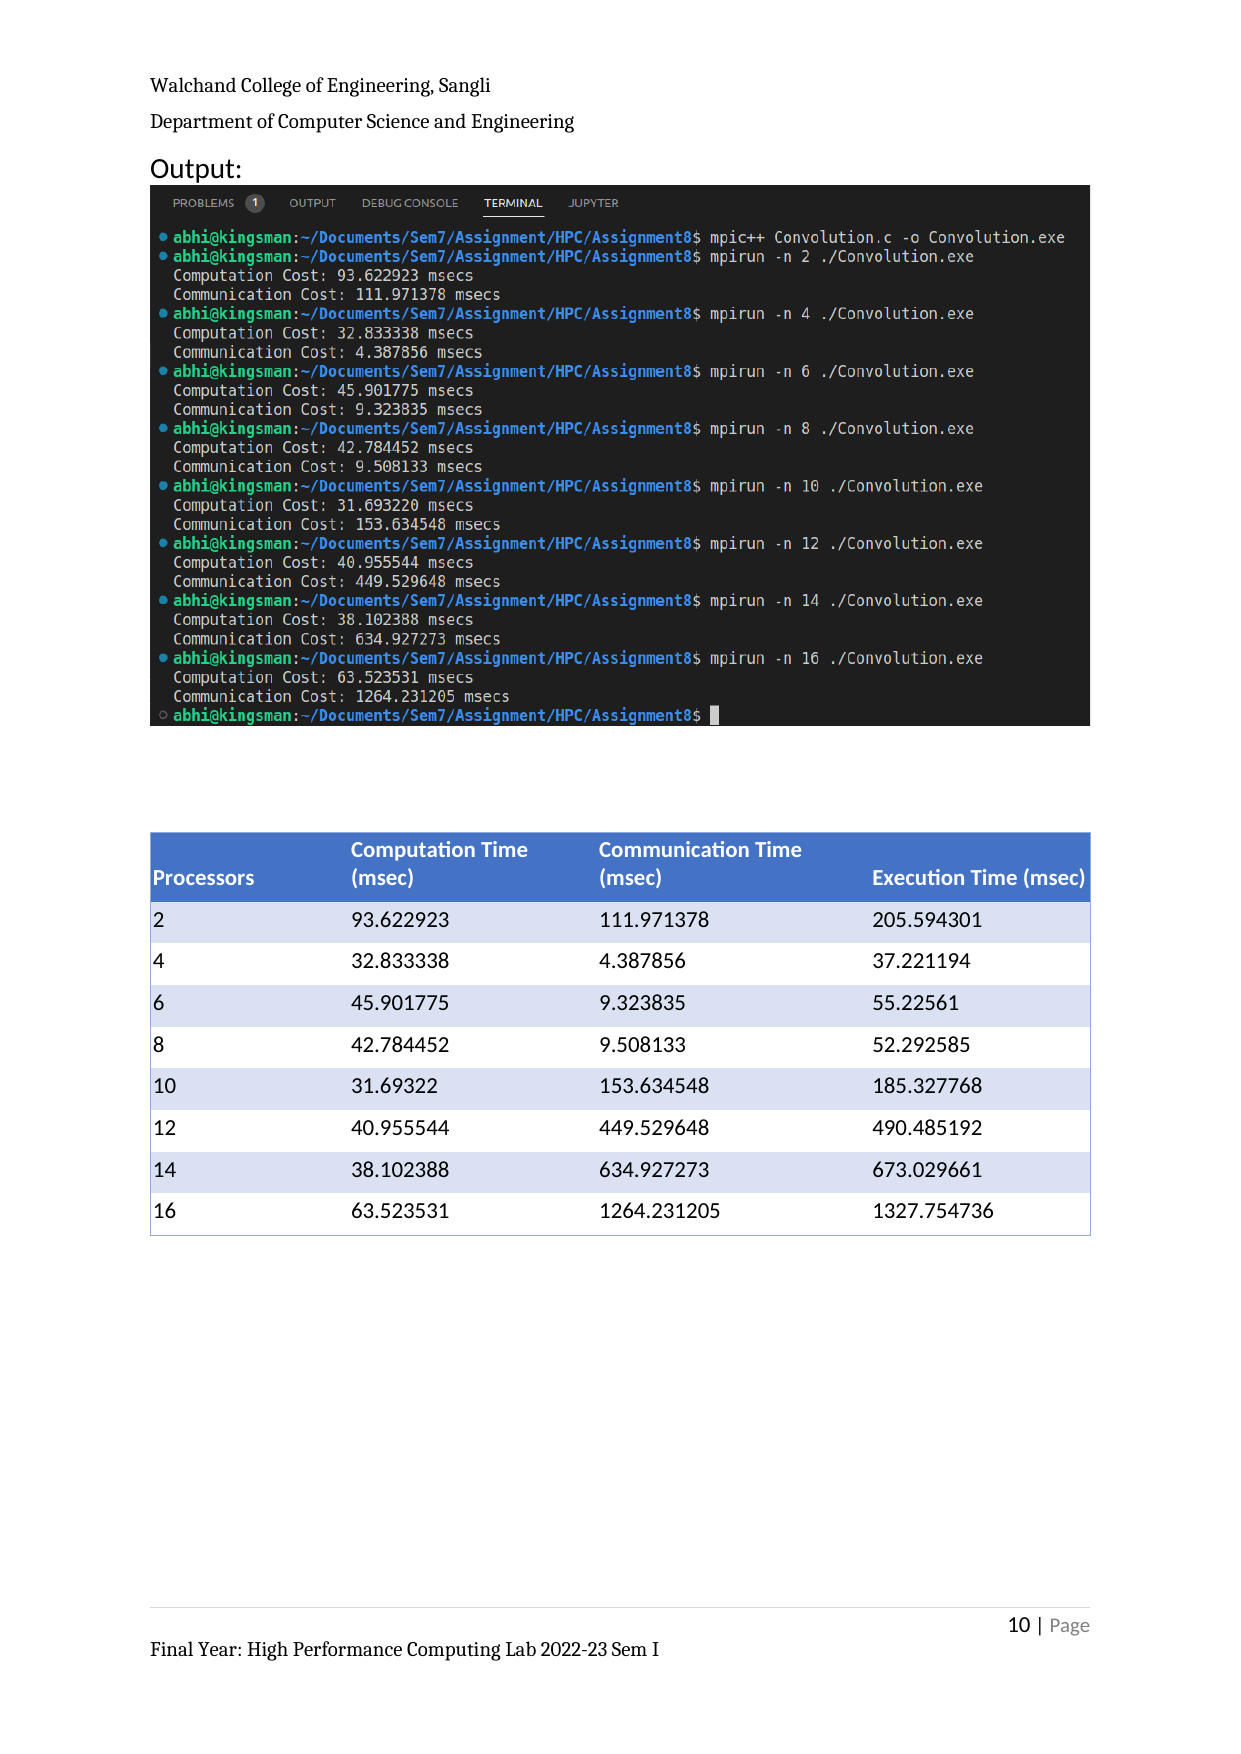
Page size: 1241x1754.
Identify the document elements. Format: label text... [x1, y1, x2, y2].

table_cell 153.634548 [597, 1068, 870, 1110]
table_cell 6 [151, 985, 349, 1027]
table_cell 9.508133 [597, 1027, 870, 1068]
table_cell 490.485192 [870, 1110, 1090, 1152]
text Output: [150, 150, 1090, 185]
table_cell 111.971378 [597, 902, 870, 943]
table_cell 4 [151, 943, 349, 985]
table_cell 1264.231205 [597, 1193, 870, 1235]
table_cell 12 [151, 1110, 349, 1152]
table_cell 38.102388 [349, 1152, 597, 1193]
table_cell 634.927273 [597, 1152, 870, 1193]
table_cell 55.22561 [870, 985, 1090, 1027]
picture [150, 185, 1091, 726]
table_cell 1327.754736 [870, 1193, 1090, 1235]
table_cell 14 [151, 1152, 349, 1193]
table_cell 449.529648 [597, 1110, 870, 1152]
table_header Computation Time (msec) [349, 833, 597, 902]
table_cell 9.323835 [597, 985, 870, 1027]
table_cell 2 [151, 902, 349, 943]
table_cell 37.221194 [870, 943, 1090, 985]
table_cell 40.955544 [349, 1110, 597, 1152]
table_header Execution Time (msec) [870, 833, 1090, 902]
table_cell 45.901775 [349, 985, 597, 1027]
table_cell 52.292585 [870, 1027, 1090, 1068]
table_cell 10 [151, 1068, 349, 1110]
table_cell 205.594301 [870, 902, 1090, 943]
table_header Communication Time (msec) [597, 833, 870, 902]
table_cell 185.327768 [870, 1068, 1090, 1110]
table_cell 32.833338 [349, 943, 597, 985]
table_cell 8 [151, 1027, 349, 1068]
table_cell 4.387856 [597, 943, 870, 985]
table_cell 42.784452 [349, 1027, 597, 1068]
table_cell 16 [151, 1193, 349, 1235]
table_header Processors [151, 833, 349, 902]
table_cell 63.523531 [349, 1193, 597, 1235]
table_cell 31.69322 [349, 1068, 597, 1110]
table_cell 673.029661 [870, 1152, 1090, 1193]
table_cell 93.622923 [349, 902, 597, 943]
